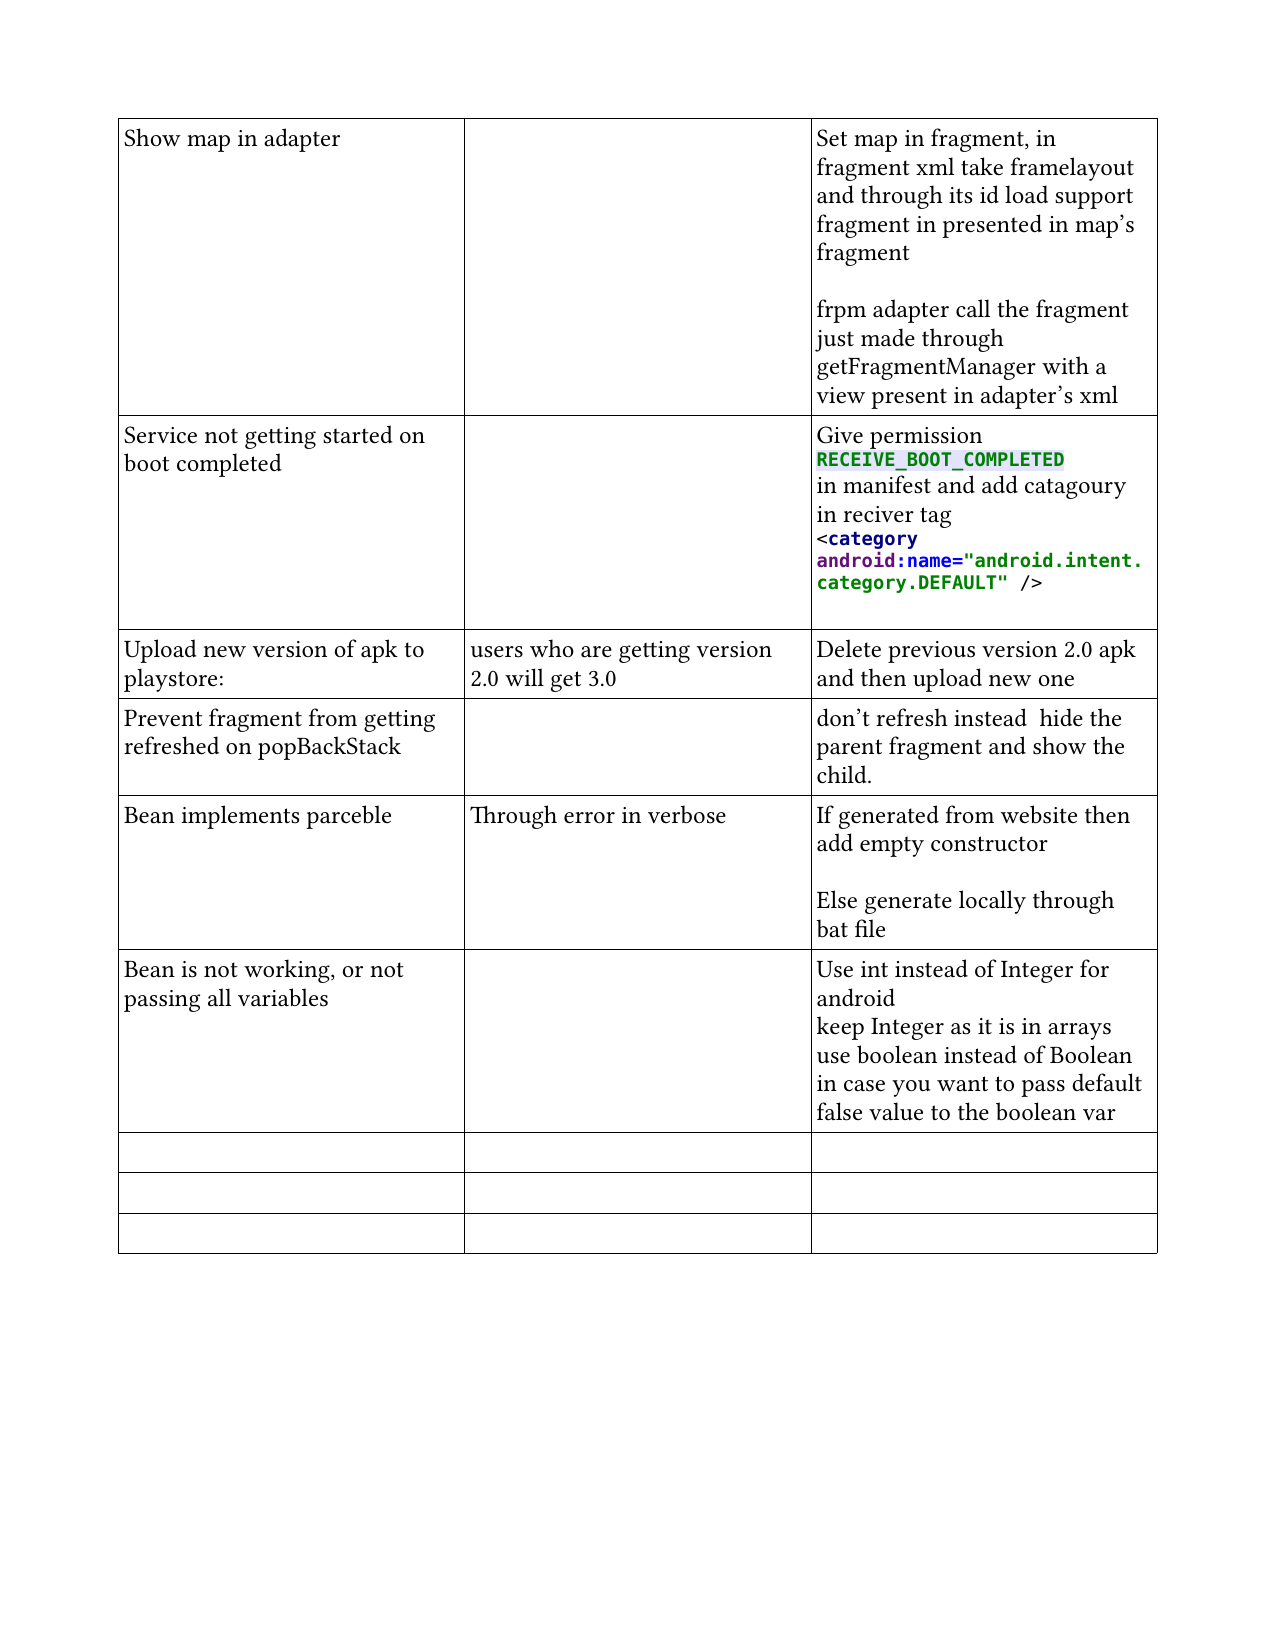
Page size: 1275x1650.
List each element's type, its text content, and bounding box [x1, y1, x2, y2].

table_cell [465, 1173, 811, 1212]
table_cell users who are getting version 2.0 will get 3.0 [465, 630, 811, 698]
table_cell Delete previous version 2.0 apk and then upload new one [812, 630, 1157, 698]
table_cell [812, 1214, 1157, 1252]
table_cell [465, 950, 811, 1132]
table_cell Bean implements parceble [119, 796, 464, 949]
table_cell Through error in verbose [465, 796, 811, 949]
table_cell Give permission RECEIVE_BOOT_COMPLETED in manifest and add catagoury in reciver tag <category android:name="android.intent.category.DEFAULT" /> [812, 416, 1157, 629]
table_cell don’t refresh instead hide the parent fragment and show the child. [812, 699, 1157, 795]
table_cell Prevent fragment from getting refreshed on popBackStack [119, 699, 464, 795]
table_cell [812, 1133, 1157, 1172]
table_cell Show map in adapter [119, 119, 464, 415]
table_cell [465, 699, 811, 795]
table_cell [465, 1214, 811, 1252]
table_cell Use int instead of Integer for android keep Integer as it is in arrays use boolean instead of Boolean in case you want to pass default false value to the boolean var [812, 950, 1157, 1132]
table_cell [812, 1173, 1157, 1212]
table_cell Set map in fragment, in fragment xml take framelayout and through its id load support fragment in presented in map’s fragment frpm adapter call the fragment just made through getFragmentManager with a view present in adapter’s xml [812, 119, 1157, 415]
table_cell Service not getting started on boot completed [119, 416, 464, 629]
table_cell [119, 1133, 464, 1172]
table_cell [465, 119, 811, 415]
table_cell If generated from website then add empty constructor Else generate locally through bat file [812, 796, 1157, 949]
table_cell [119, 1214, 464, 1252]
table_cell Upload new version of apk to playstore: [119, 630, 464, 698]
table_cell [465, 1133, 811, 1172]
table_cell Bean is not working, or not passing all variables [119, 950, 464, 1132]
table_cell [119, 1173, 464, 1212]
table_cell [465, 416, 811, 629]
